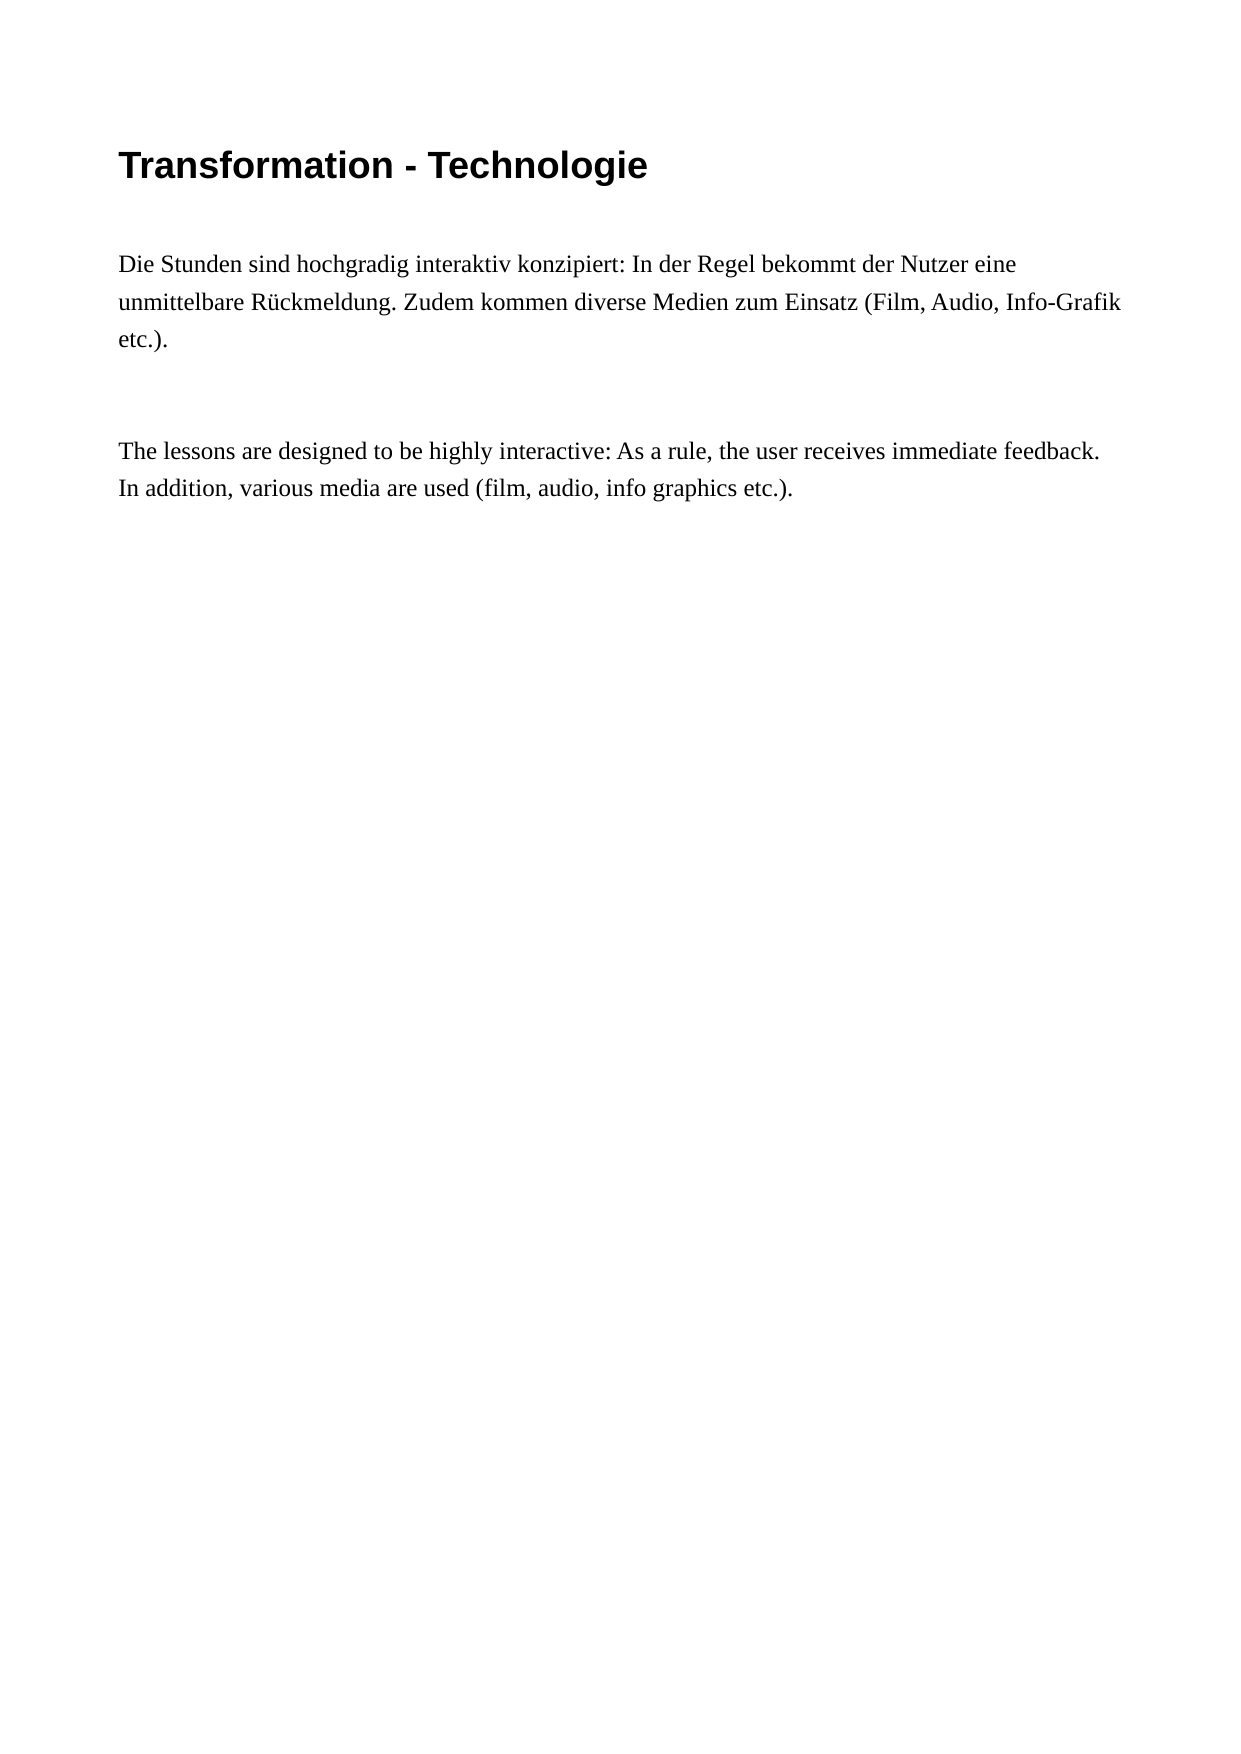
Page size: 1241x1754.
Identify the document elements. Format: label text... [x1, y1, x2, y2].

text The lessons are designed to be highly interactive: As a rule, the user receives immediate feedback. In addition, various media are used (film, audio, info graphics etc.). [118, 436, 1122, 502]
subtitle Transformation - Technologie [118, 143, 1122, 187]
text Die Stunden sind hochgradig interaktiv konzipiert: In der Regel bekommt der Nutzer eine unmittelbare Rückmeldung. Zudem kommen diverse Medien zum Einsatz (Film, Audio, Info-Grafik etc.). [118, 249, 1122, 353]
